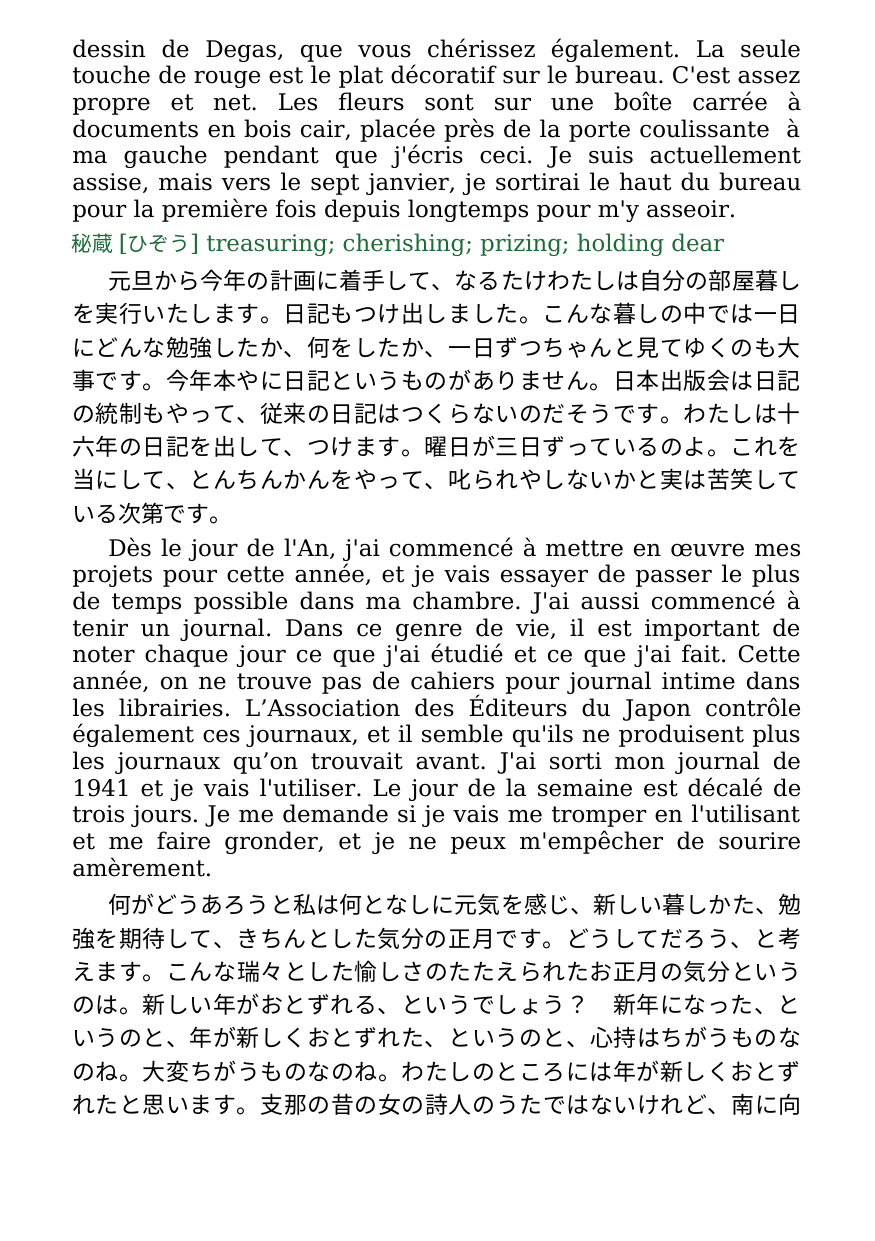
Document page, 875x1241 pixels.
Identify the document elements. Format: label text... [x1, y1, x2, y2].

text dessin de Degas, que vous chérissez également. La seule touche de rouge est le plat décoratif sur le bureau. C'est assez propre et net. Les fleurs sont sur une boîte carrée à documents en bois cair, placée près de la porte coulissante à ma gauche pendant que j'écris ceci. Je suis actuellement assise, mais vers le sept janvier, je sortirai le haut du bureau pour la première fois depuis longtemps pour m'y asseoir. [72, 36, 802, 223]
text 元旦から今年の計画に着手して、なるたけわたしは自分の部屋暮しを実行いたします。日記もつけ出しました。こんな暮しの中では一日にどんな勉強したか、何をしたか、一日ずつちゃんと見てゆくのも大事です。今年本やに日記というものがありません。日本出版会は日記の統制もやって、従来の日記はつくらないのだそうです。わたしは十六年の日記を出して、つけます。曜日が三日ずっているのよ。これを当にして、とんちんかんをやって、叱られやしないかと実は苦笑している次第です。 [72, 263, 802, 529]
text 秘蔵 [ひぞう] treasuring; cherishing; prizing; holding dear [71, 229, 803, 257]
text Dès le jour de l'An, j'ai commencé à mettre en œuvre mes projets pour cette année, et je vais essayer de passer le plus de temps possible dans ma chambre. J'ai aussi commencé à tenir un journal. Dans ce genre de vie, il est important de noter chaque jour ce que j'ai étudié et ce que j'ai fait. Cette année, on ne trouve pas de cahiers pour journal intime dans les librairies. L’Association des Éditeurs du Japon contrôle également ces journaux, et il semble qu'ils ne produisent plus les journaux qu’on trouvait avant. J'ai sorti mon journal de 1941 et je vais l'utiliser. Le jour de la semaine est décalé de trois jours. Je me demande si je vais me tromper en l'utilisant et me faire gronder, et je ne peux m'empêcher de sourire amèrement. [72, 535, 802, 881]
text 何がどうあろうと私は何となしに元気を感じ、新しい暮しかた、勉強を期待して、きちんとした気分の正月です。どうしてだろう、と考えます。こんな瑞々とした愉しさのたたえられたお正月の気分というのは。新しい年がおとずれる、というでしょう？ 新年になった、というのと、年が新しくおとずれた、というのと、心持はちがうものなのね。大変ちがうものなのね。わたしのところには年が新しくおとずれたと思います。支那の昔の女の詩人のうたではないけれど、南に向 [72, 887, 802, 1120]
